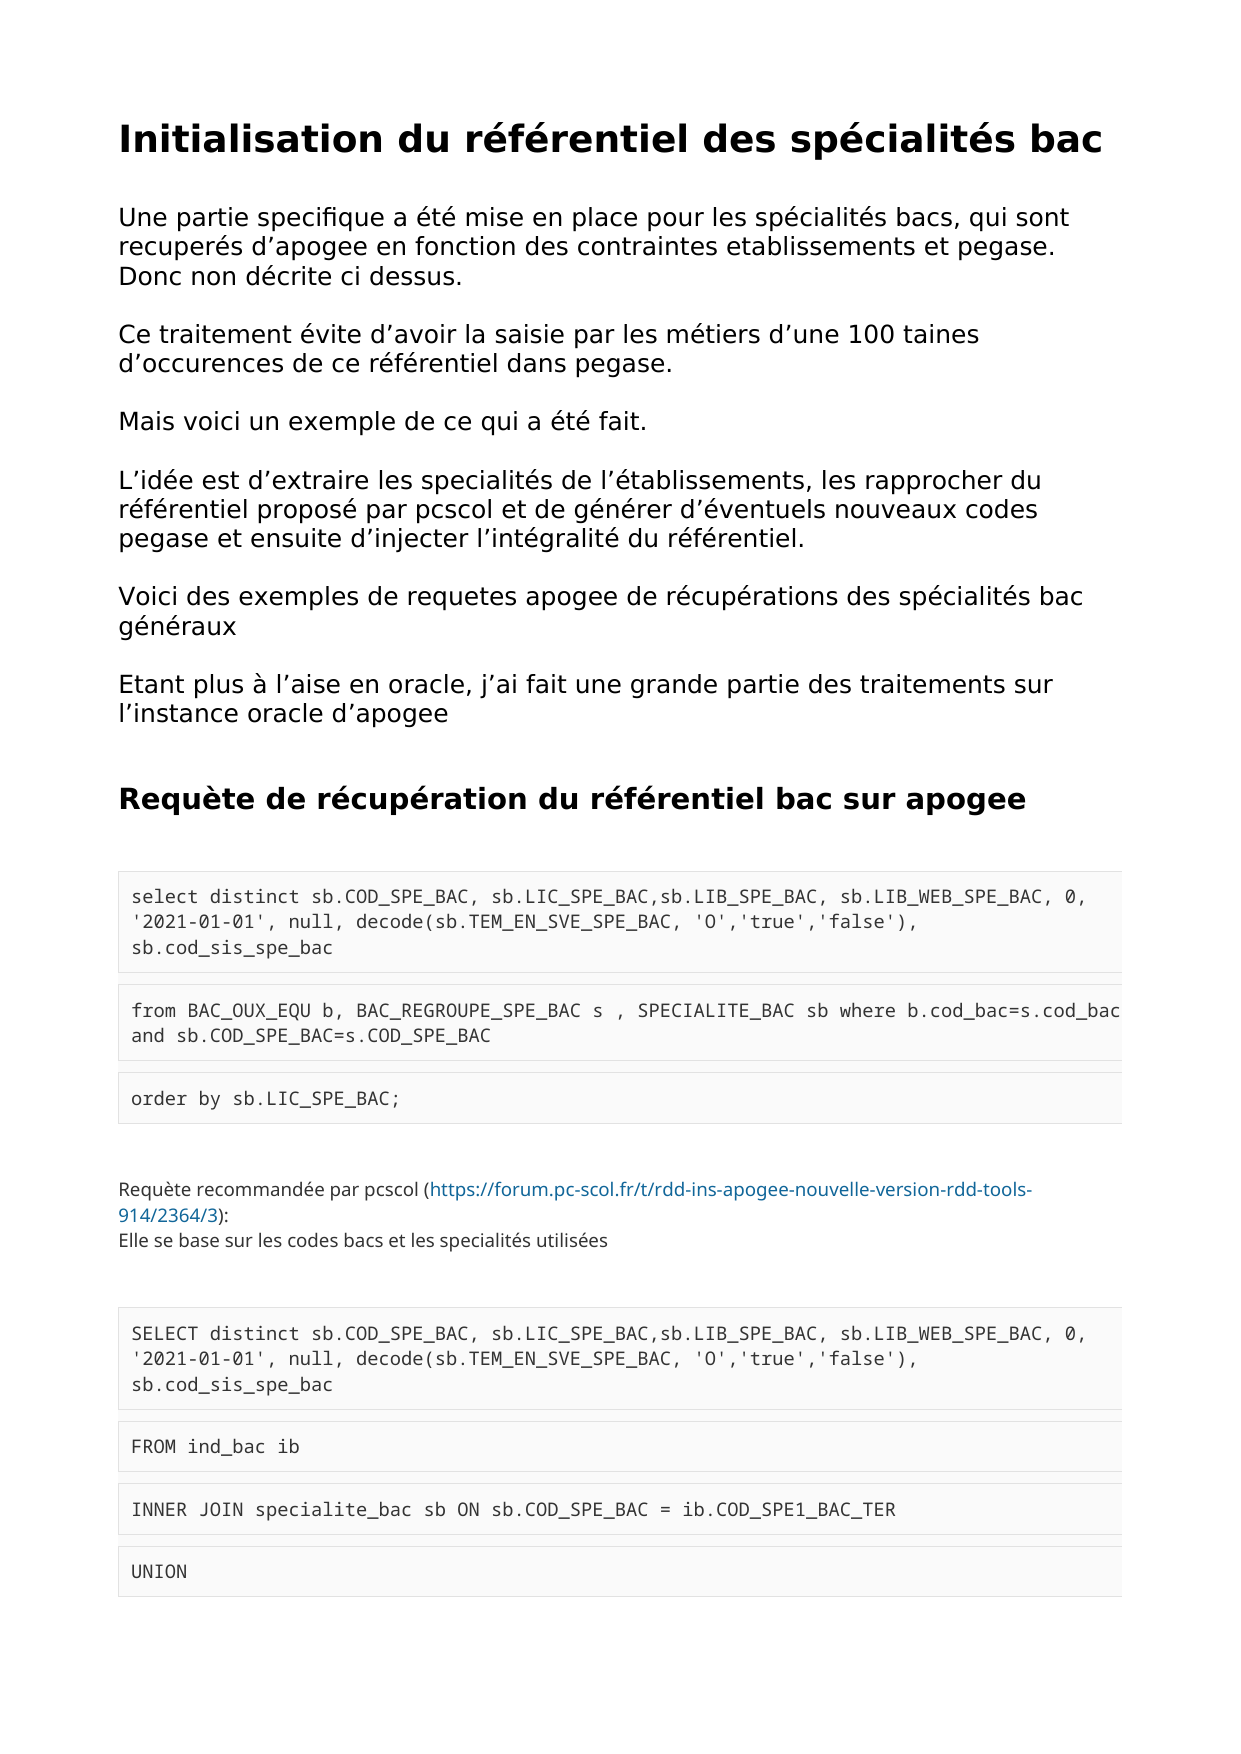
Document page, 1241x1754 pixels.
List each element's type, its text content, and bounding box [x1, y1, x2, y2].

text Ce traitement évite d’avoir la saisie par les métiers d’une 100 taines d’occurences de ce référentiel dans pegase. [118, 320, 1122, 378]
text Mais voici un exemple de ce qui a été fait. [118, 408, 1122, 437]
text order by sb.LIC_SPE_BAC; [119, 1073, 1122, 1123]
subtitle Requète de récupération du référentiel bac sur apogee [118, 783, 1122, 817]
text from BAC_OUX_EQU b, BAC_REGROUPE_SPE_BAC s , SPECIALITE_BAC sb where b.cod_bac=s.cod_bac and sb.COD_SPE_BAC=s.COD_SPE_BAC [119, 985, 1122, 1060]
text Une partie specifique a été mise en place pour les spécialités bacs, qui sont recuperés d’apogee en fonction des contraintes etablissements et pegase. Donc non décrite ci dessus. [118, 203, 1122, 291]
text INNER JOIN specialite_bac sb ON sb.COD_SPE_BAC = ib.COD_SPE1_BAC_TER [119, 1484, 1122, 1534]
text UNION [119, 1547, 1122, 1596]
text FROM ind_bac ib [119, 1422, 1122, 1471]
text Voici des exemples de requetes apogee de récupérations des spécialités bac généraux [118, 583, 1122, 641]
text Etant plus à l’aise en oracle, j’ai fait une grande partie des traitements sur l’instance oracle d’apogee [118, 670, 1122, 728]
text select distinct sb.COD_SPE_BAC, sb.LIC_SPE_BAC,sb.LIB_SPE_BAC, sb.LIB_WEB_SPE_BAC, 0, '2021-01-01', null, decode(sb.TEM_EN_SVE_SPE_BAC, 'O','true','false'), sb.cod_sis_spe_bac [119, 872, 1122, 972]
text L’idée est d’extraire les specialités de l’établissements, les rapprocher du référentiel proposé par pcscol et de générer d’éventuels nouveaux codes pegase et ensuite d’injecter l’intégralité du référentiel. [118, 466, 1122, 553]
text SELECT distinct sb.COD_SPE_BAC, sb.LIC_SPE_BAC,sb.LIB_SPE_BAC, sb.LIB_WEB_SPE_BAC, 0, '2021-01-01', null, decode(sb.TEM_EN_SVE_SPE_BAC, 'O','true','false'), sb.cod_sis_spe_bac [119, 1308, 1122, 1409]
subtitle Initialisation du référentiel des spécialités bac [118, 118, 1122, 162]
text Requète recommandée par pcscol (https://forum.pc-scol.fr/t/rdd-ins-apogee-nouvelle-version-rdd-tools-914/2364/3): Elle se base sur les codes bacs et les specialités utilisées [118, 1176, 1122, 1253]
